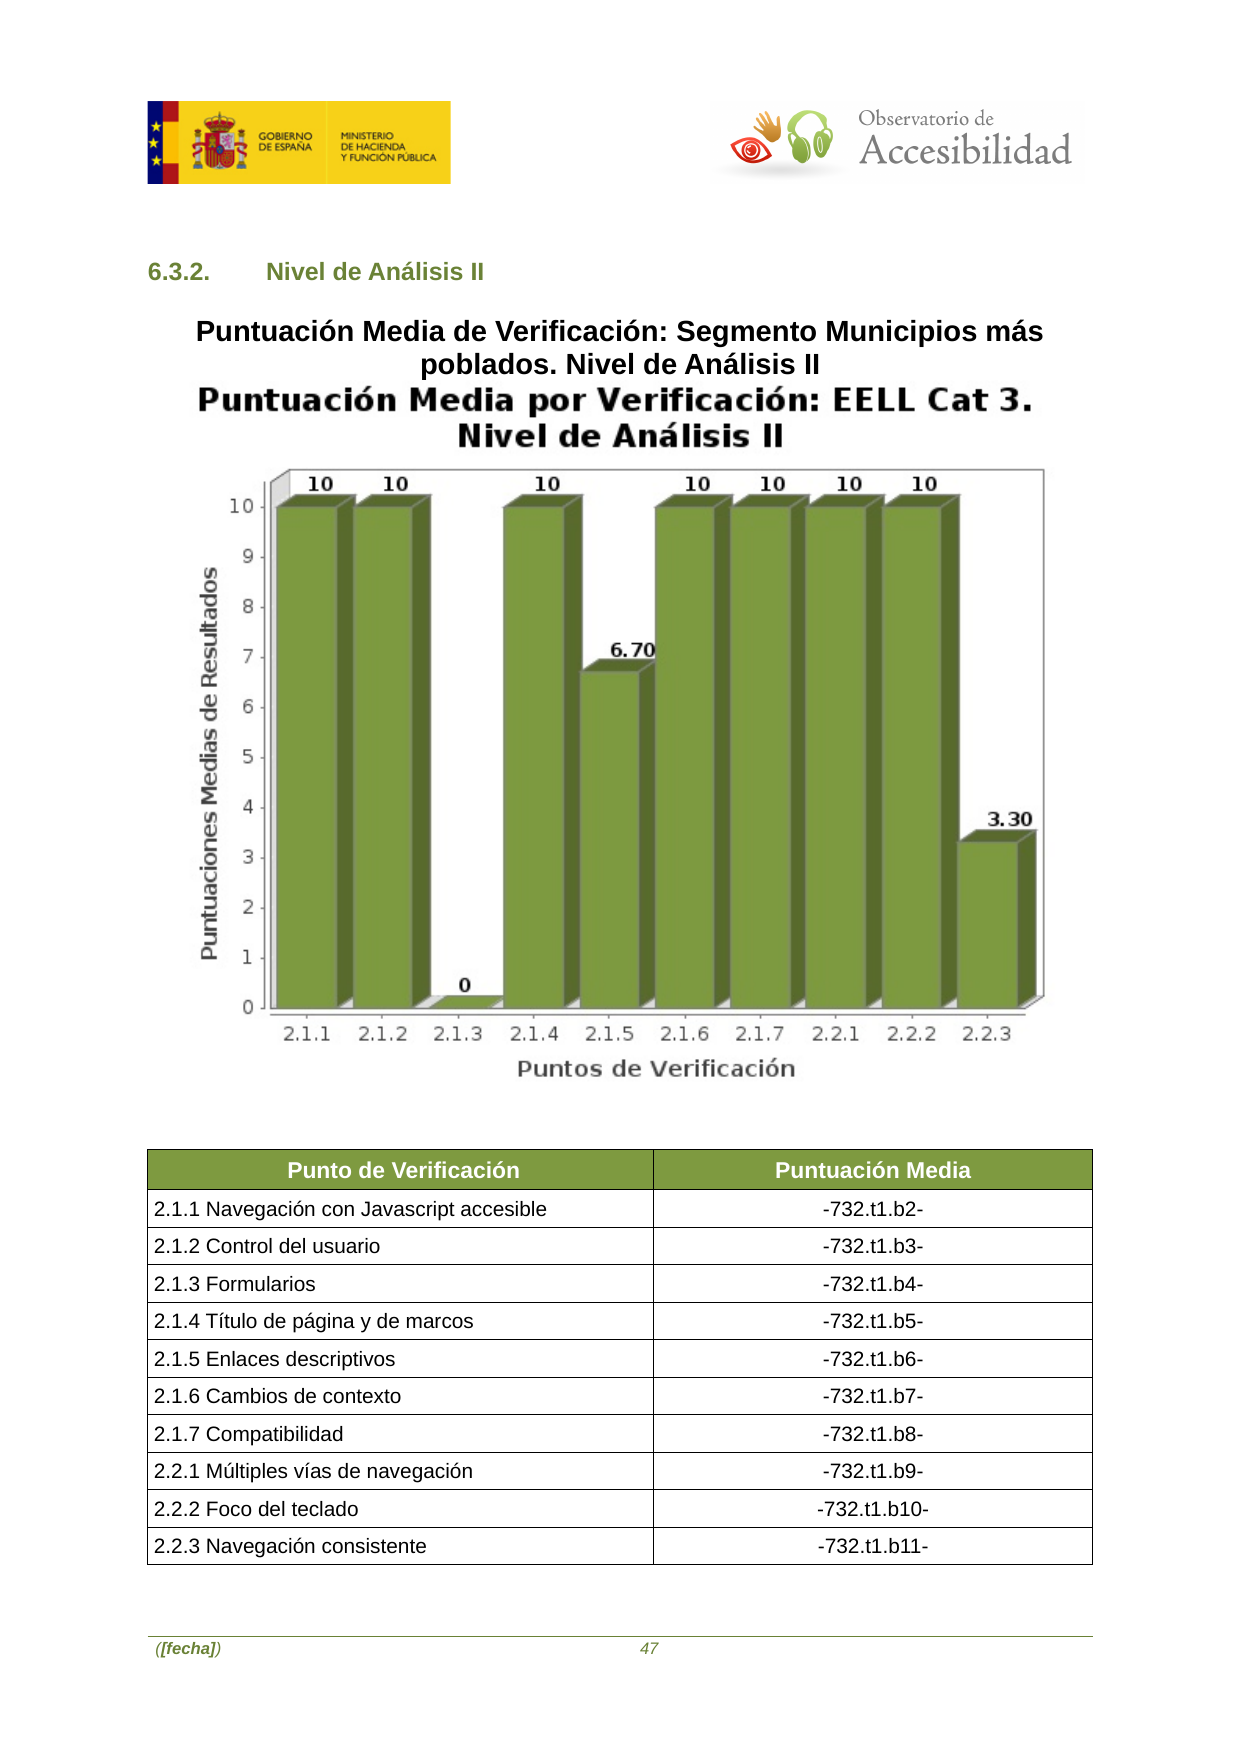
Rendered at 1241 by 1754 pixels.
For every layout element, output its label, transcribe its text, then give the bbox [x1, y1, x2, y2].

table_cell -732.t1.b6- [654, 1340, 1092, 1377]
text Puntuación Media de Verificación: Segmento Municipios más poblados. Nivel de Análisis II [148, 314, 1092, 381]
table_cell 2.1.3 Formularios [148, 1265, 653, 1302]
table_cell 2.1.2 Control del usuario [148, 1228, 653, 1264]
table_cell 2.1.5 Enlaces descriptivos [148, 1340, 653, 1377]
picture [710, 101, 1086, 184]
table_cell 2.2.2 Foco del teclado [148, 1490, 653, 1527]
table_cell -732.t1.b8- [654, 1415, 1092, 1452]
subtitle Nivel de Análisis II [148, 257, 1092, 286]
table_cell 2.1.6 Cambios de contexto [148, 1378, 653, 1414]
table_cell -732.t1.b9- [654, 1453, 1092, 1489]
table_cell -732.t1.b5- [654, 1303, 1092, 1339]
table_cell 2.1.7 Compatibilidad [148, 1415, 653, 1452]
table_cell -732.t1.b3- [654, 1228, 1092, 1264]
table_header Puntuación Media [654, 1150, 1092, 1189]
table_cell 2.2.1 Múltiples vías de navegación [148, 1453, 653, 1489]
table_cell -732.t1.b11- [654, 1528, 1092, 1564]
picture [147, 101, 451, 184]
table_cell 2.1.4 Título de página y de marcos [148, 1303, 653, 1339]
table_cell -732.t1.b10- [654, 1490, 1092, 1527]
picture [178, 380, 1062, 1091]
table_cell -732.t1.b7- [654, 1378, 1092, 1414]
table_cell 2.1.1 Navegación con Javascript accesible [148, 1190, 653, 1227]
table_cell 2.2.3 Navegación consistente [148, 1528, 653, 1564]
table_cell -732.t1.b4- [654, 1265, 1092, 1302]
table_cell -732.t1.b2- [654, 1190, 1092, 1227]
table_header Punto de Verificación [148, 1150, 653, 1189]
